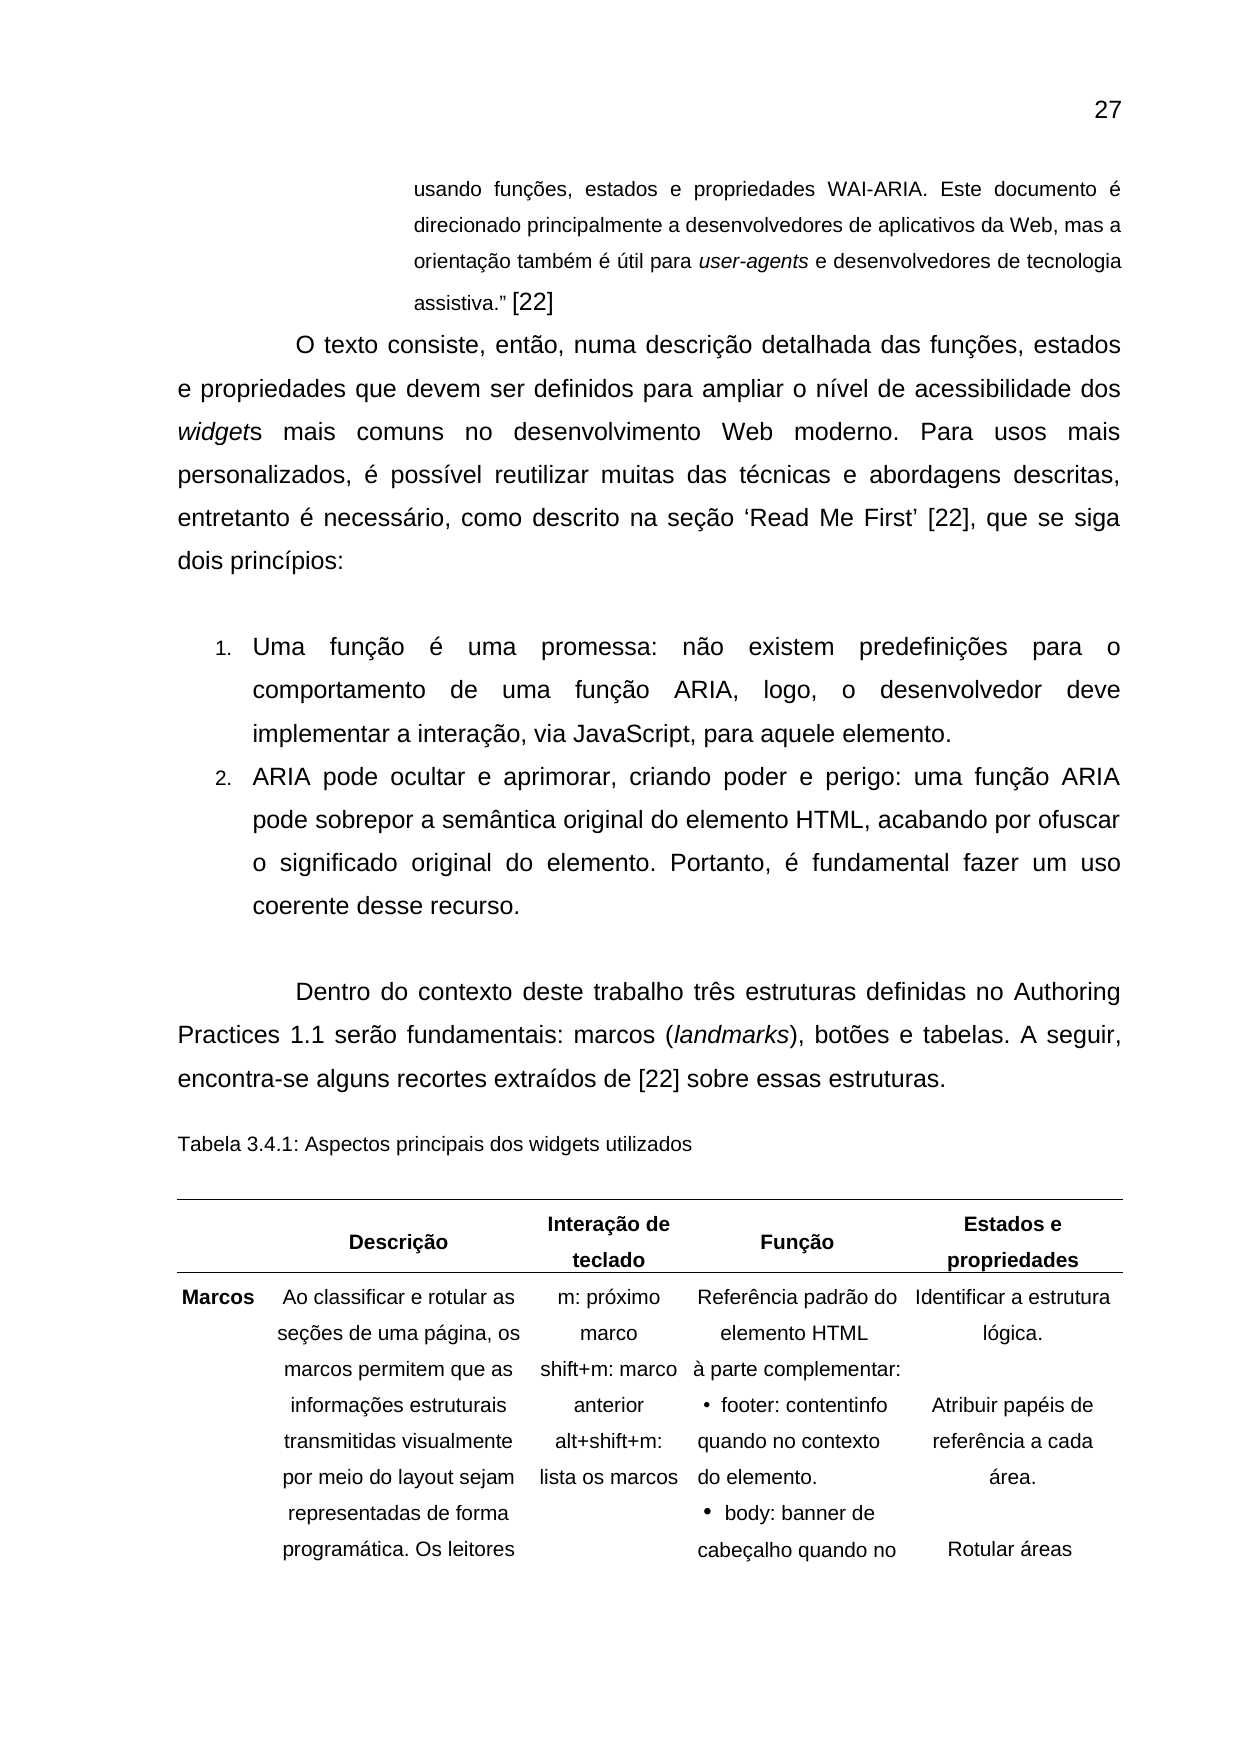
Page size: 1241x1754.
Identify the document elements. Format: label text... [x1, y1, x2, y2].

table_cell Ao classificar e rotular as seções de uma página, os marcos permitem que as informações estruturais transmitidas visualmente por meio do layout sejam representadas de forma programática. Os leitores [271, 1273, 538, 1562]
table_header Descrição [271, 1200, 538, 1272]
text usando funções, estados e propriedades WAI-ARIA. Este documento é direcionado principalmente a desenvolvedores de aplicativos da Web, mas a orientação também é útil para user-agents e desenvolvedores de tecnologia assistiva.” [22] [413, 177, 1122, 316]
table_cell Referência padrão do elemento HTML à parte complementar: footer: contentinfo quando no contexto do elemento. body: banner de cabeçalho quando no [691, 1273, 915, 1562]
table_header [177, 1200, 271, 1272]
table_header Função [691, 1200, 915, 1272]
table_cell Marcos [177, 1273, 271, 1562]
list Uma função é uma promessa: não existem predefinições para o comportamento de uma função ARIA, logo, o desenvolvedor deve implementar a interação, via JavaScript, para aquele elemento. [215, 632, 1122, 747]
text Dentro do contexto deste trabalho três estruturas definidas no Authoring Practices 1.1 serão fundamentais: marcos (landmarks), botões e tabelas. A seguir, encontra-se alguns recortes extraídos de [22] sobre essas estruturas. [177, 977, 1122, 1092]
table_cell m: próximo marco shift+m: marco anterior alt+shift+m: lista os marcos [538, 1273, 691, 1562]
table_header Interação de teclado [538, 1200, 691, 1272]
table_header Estados e propriedades [915, 1200, 1122, 1272]
list ARIA pode ocultar e aprimorar, criando poder e perigo: uma função ARIA pode sobrepor a semântica original do elemento HTML, acabando por ofuscar o significado original do elemento. Portanto, é fundamental fazer um uso coerente desse recurso. [215, 762, 1122, 920]
text Tabela 3.4.1: Aspectos principais dos widgets utilizados [177, 1132, 1122, 1156]
text O texto consiste, então, numa descrição detalhada das funções, estados e propriedades que devem ser definidos para ampliar o nível de acessibilidade dos widgets mais comuns no desenvolvimento Web moderno. Para usos mais personalizados, é possível reutilizar muitas das técnicas e abordagens descritas, entretanto é necessário, como descrito na seção ‘Read Me First’ [22], que se siga dois princípios: [177, 331, 1122, 575]
table_cell Identificar a estrutura lógica. Atribuir papéis de referência a cada área. Rotular áreas [915, 1273, 1122, 1562]
